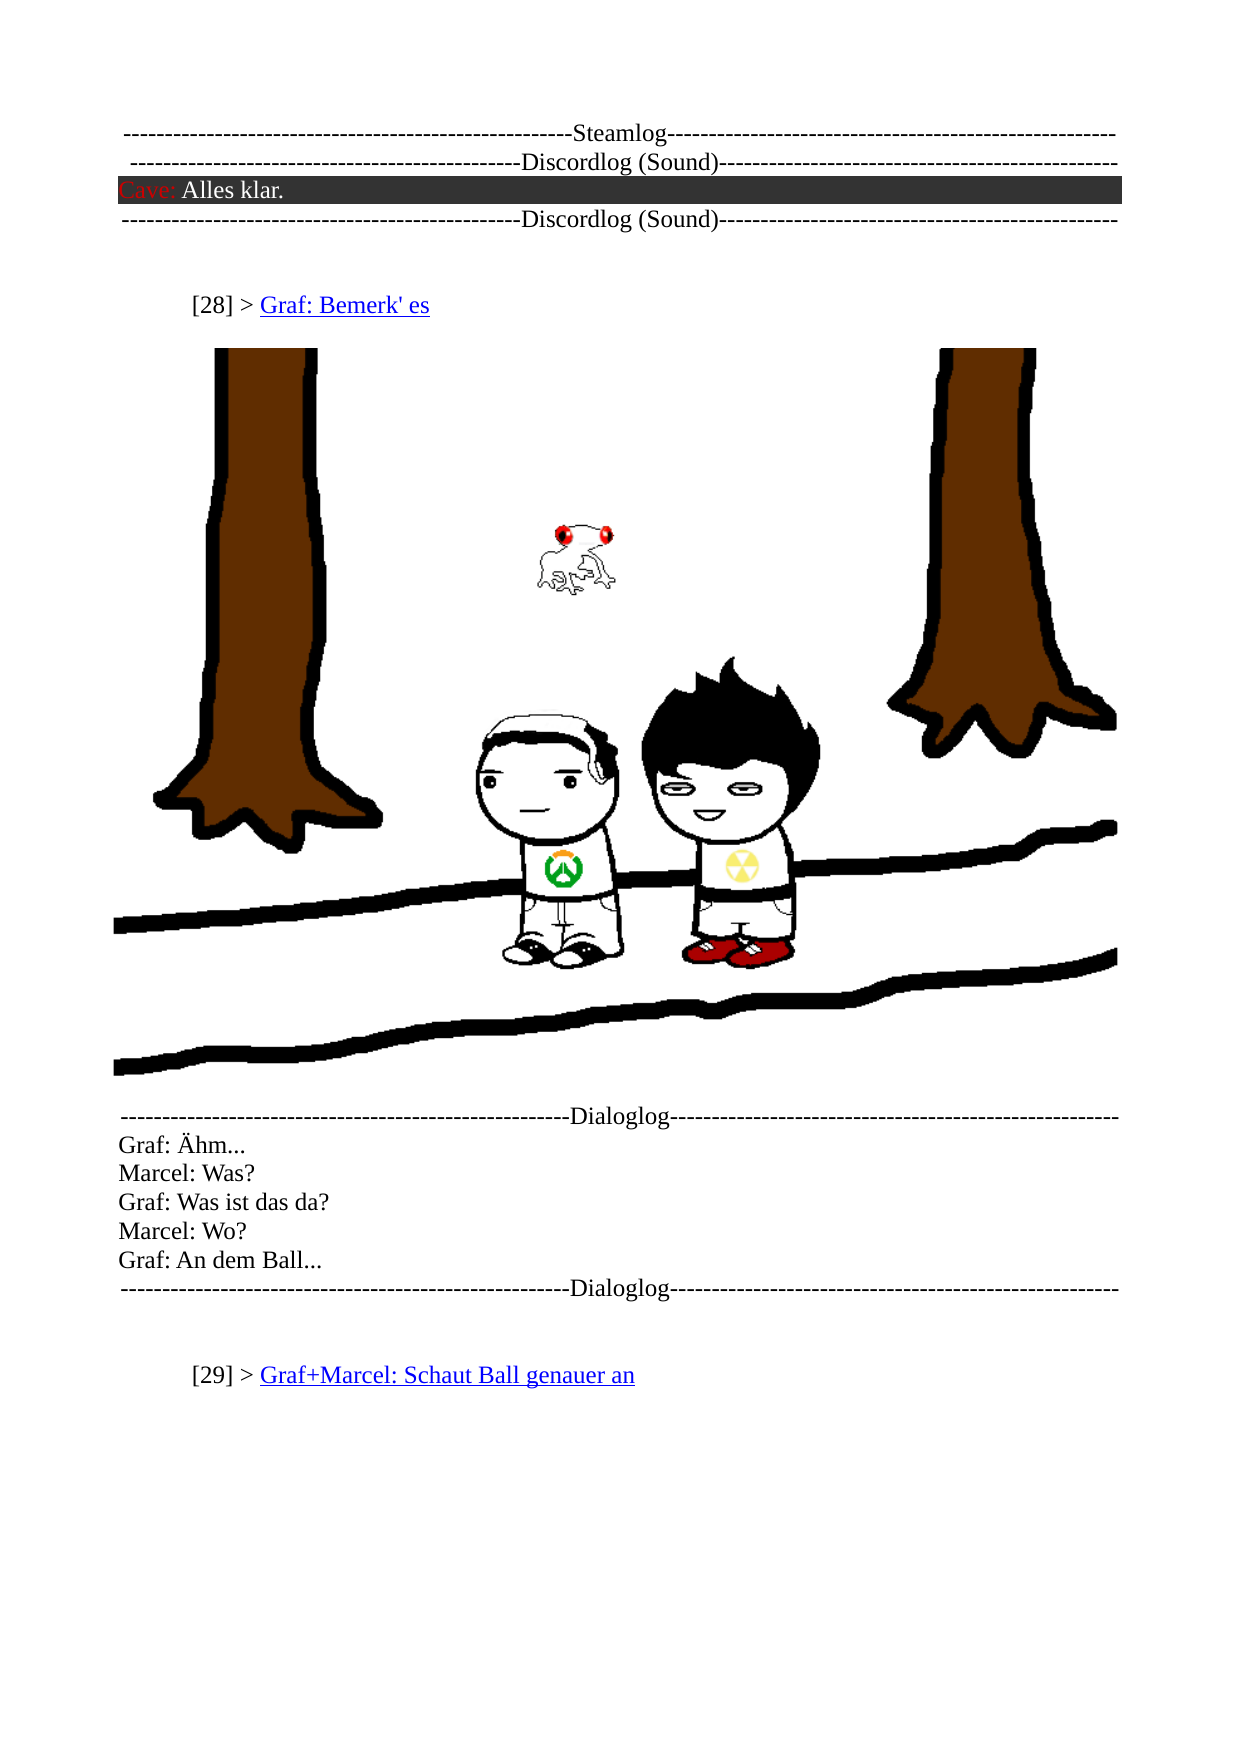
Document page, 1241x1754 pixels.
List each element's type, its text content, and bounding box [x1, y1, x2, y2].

text Marcel: Wo? [118, 1216, 1122, 1245]
text [28] > Graf: Bemerk' es [118, 291, 1122, 319]
text ------------------------------------------------------Dialoglog------------------------------------------------------ [118, 1004, 1122, 1130]
text Graf: An dem Ball... [118, 1245, 1122, 1273]
text ------------------------------------------------------Dialoglog------------------------------------------------------ [118, 1273, 1122, 1302]
text ------------------------------------------------------Steamlog------------------------------------------------------ [118, 118, 1122, 147]
text Cave: Alles klar. [118, 176, 1122, 204]
text Marcel: Was? [118, 1158, 1122, 1187]
text Graf: Was ist das da? [118, 1187, 1122, 1216]
text ------------------------------------------------Discordlog (Sound)------------------------------------------------ [118, 147, 1122, 176]
text [29] > Graf+Marcel: Schaut Ball genauer an [118, 1360, 1122, 1388]
text Graf: Ähm... [118, 1130, 1122, 1158]
text ------------------------------------------------Discordlog (Sound)------------------------------------------------ [118, 204, 1122, 233]
